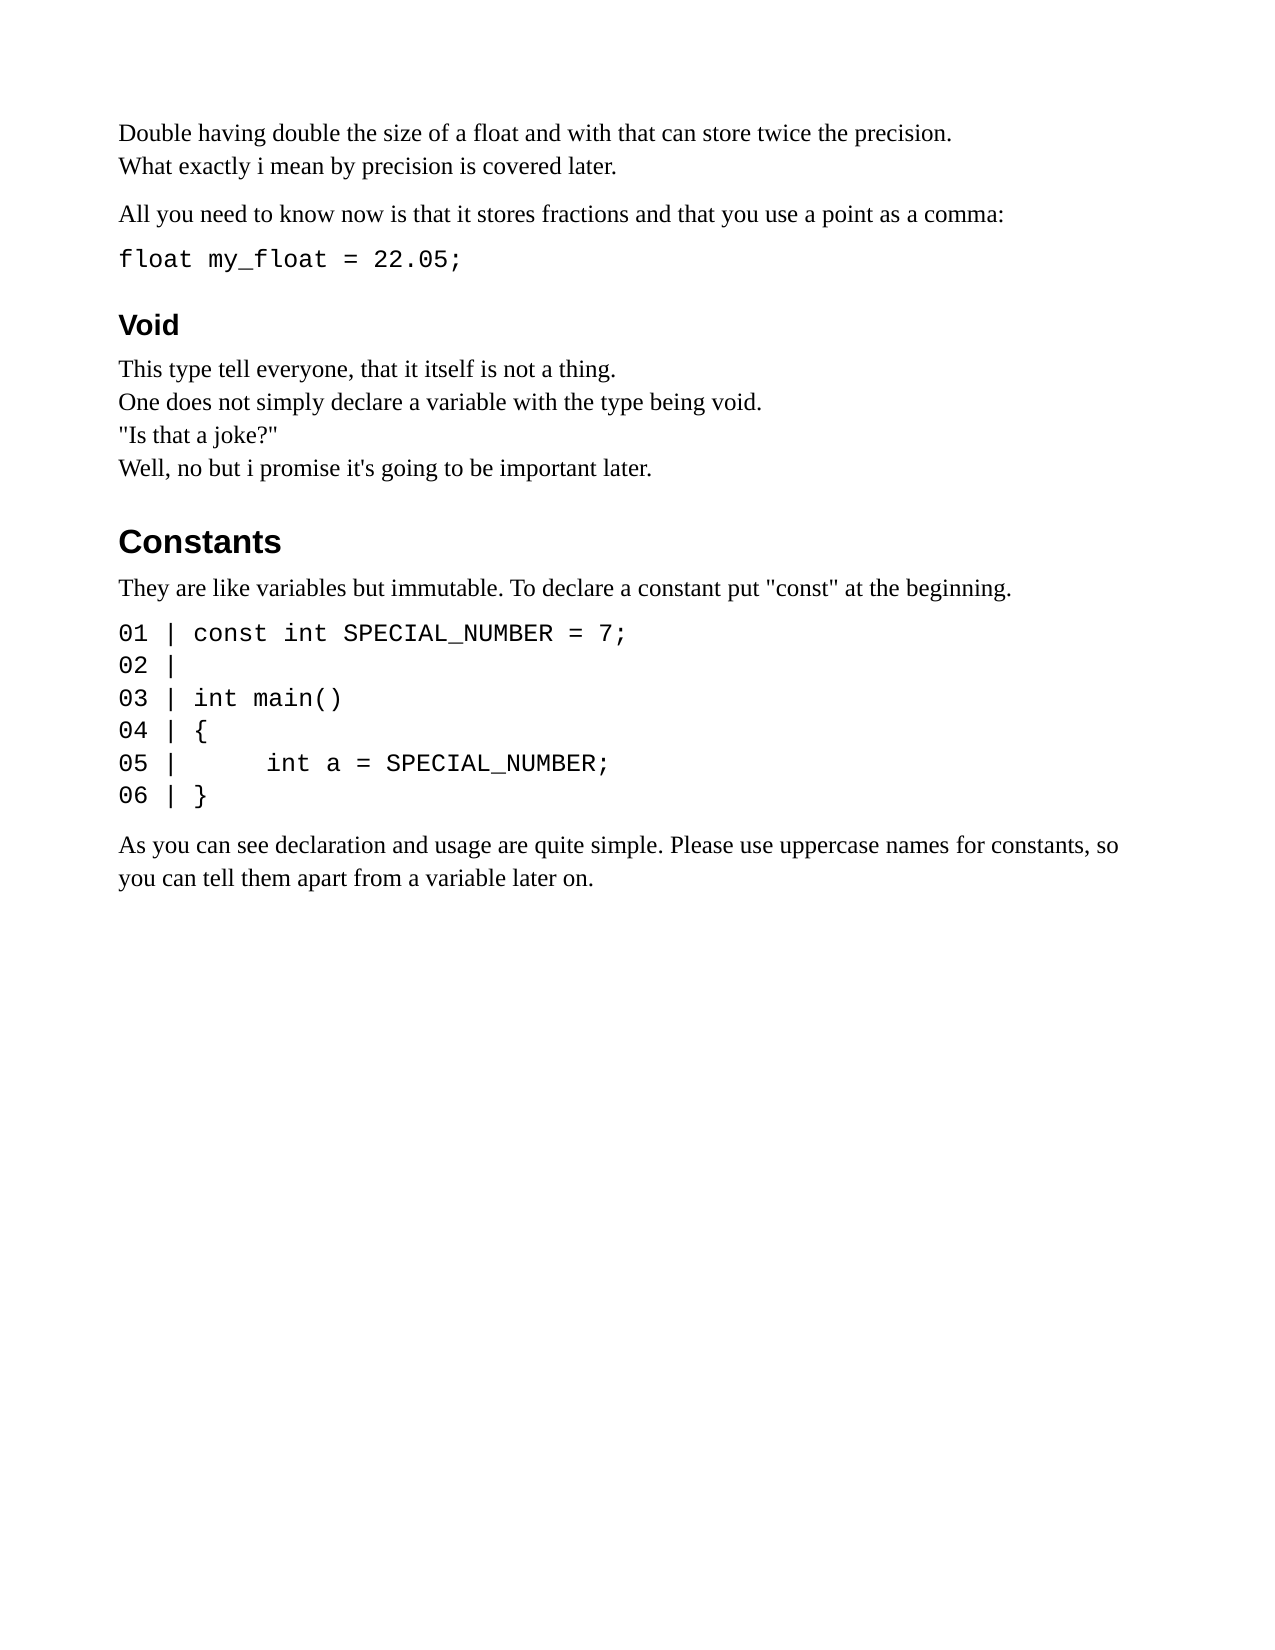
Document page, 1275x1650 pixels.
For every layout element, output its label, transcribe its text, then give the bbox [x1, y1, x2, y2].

text Double having double the size of a float and with that can store twice the precision. What exactly i mean by precision is covered later. [118, 118, 1157, 180]
text This type tell everyone, that it itself is not a thing. One does not simply declare a variable with the type being void. "Is that a joke?" Well, no but i promise it's going to be important later. [118, 354, 1157, 482]
subtitle Void [118, 308, 1157, 342]
text float my_float = 22.05; [118, 246, 1157, 275]
text All you need to know now is that it stores fractions and that you use a point as a comma: [118, 199, 1157, 227]
subtitle Constants [118, 522, 1157, 560]
text 01 | const int SPECIAL_NUMBER = 7; 02 | 03 | int main() 04 | { 05 | int a = SPECIAL_NUMBER; 06 | } [118, 621, 1157, 811]
text They are like variables but immutable. To declare a constant put "const" at the beginning. [118, 573, 1157, 602]
text As you can see declaration and usage are quite simple. Please use uppercase names for constants, so you can tell them apart from a variable later on. [118, 830, 1157, 892]
